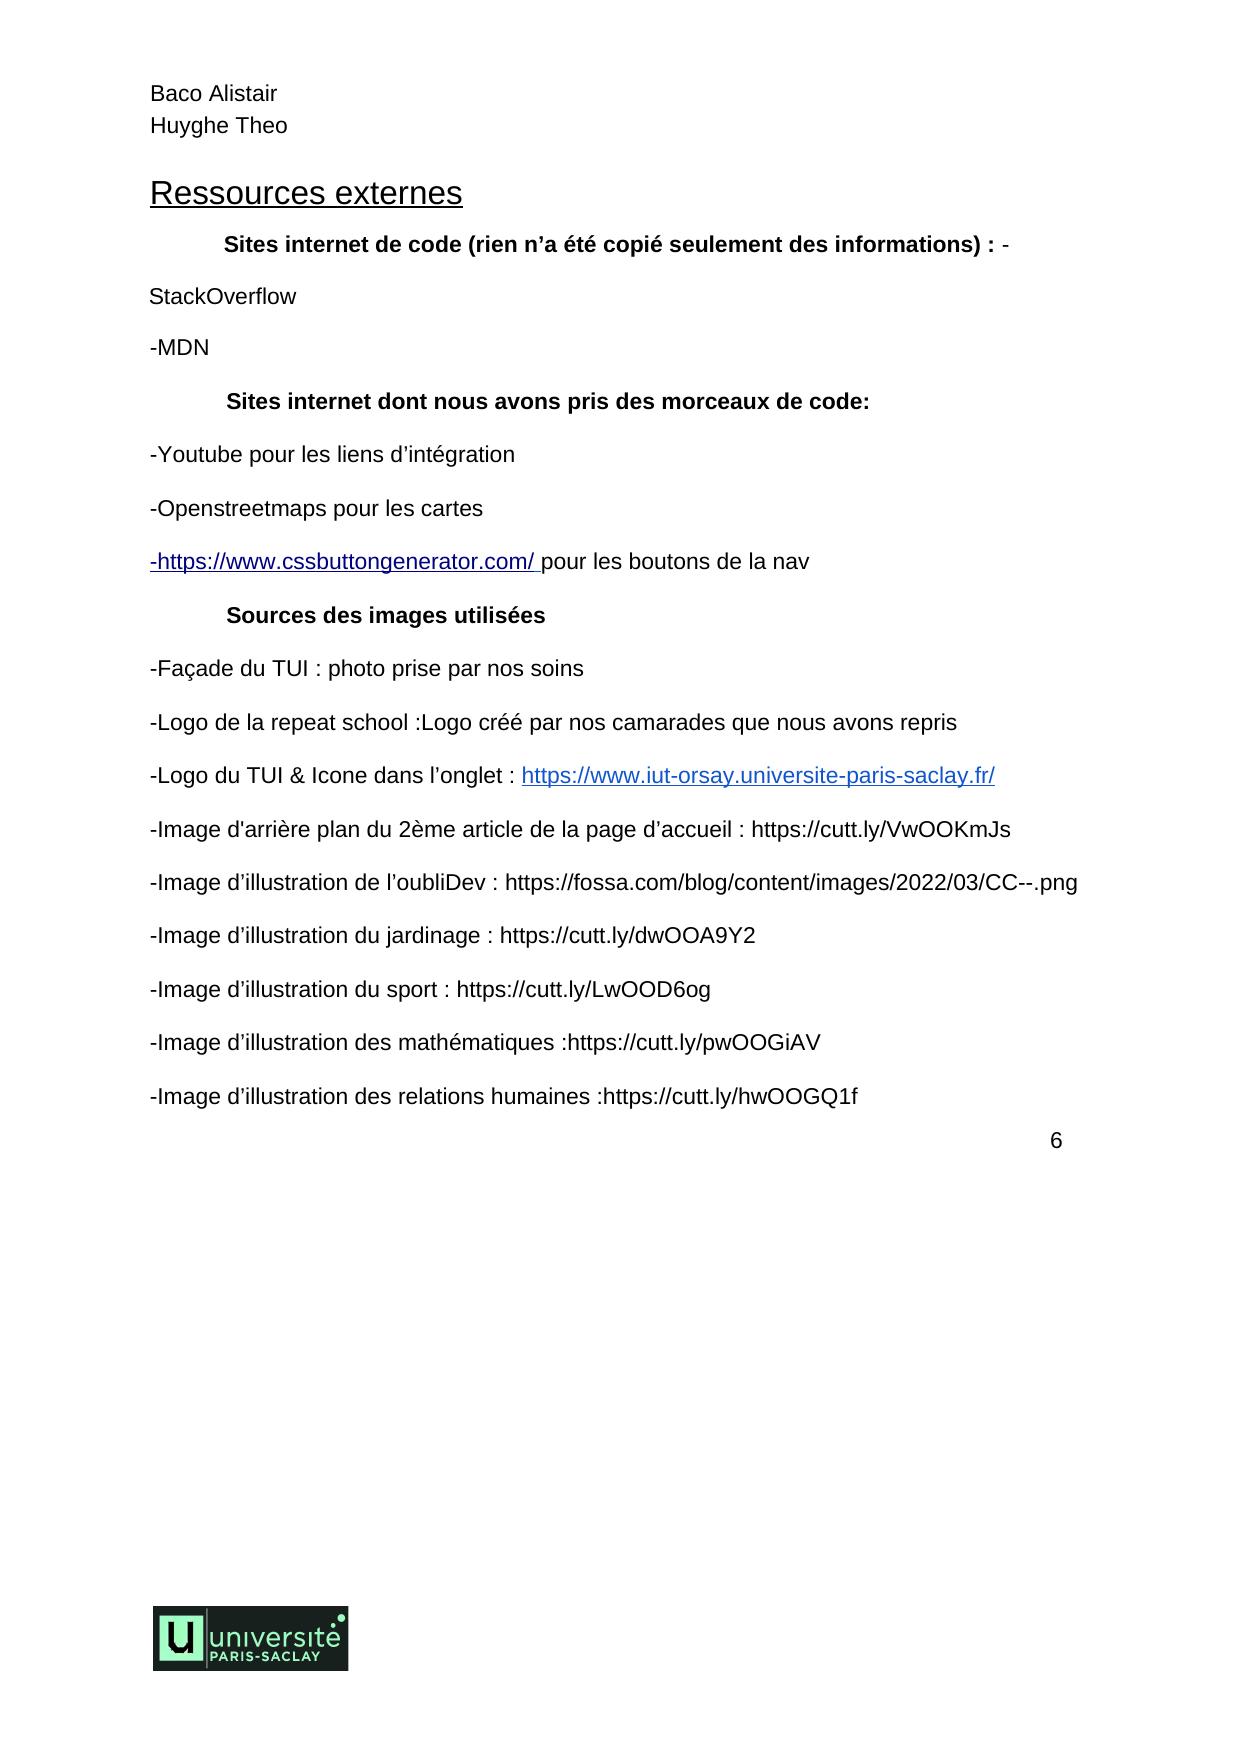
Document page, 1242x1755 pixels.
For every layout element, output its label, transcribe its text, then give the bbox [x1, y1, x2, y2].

text -Openstreetmaps pour les cartes [149, 494, 1089, 521]
text -Youtube pour les liens d’intégration [149, 441, 1089, 467]
picture [153, 1606, 349, 1671]
text -Image d’illustration des mathématiques :https://cutt.ly/pwOOGiAV [149, 1029, 1089, 1056]
text -Façade du TUI : photo prise par nos soins [149, 655, 1089, 681]
text -Image d’illustration de l’oubliDev : https://fossa.com/blog/content/images/2022/03/CC--.png [149, 869, 1089, 895]
text -MDN [149, 334, 1089, 361]
text Sites internet dont nous avons pris des morceaux de code: [226, 388, 1090, 414]
text -Image d'arrière plan du 2ème article de la page d’accueil : https://cutt.ly/VwOOKmJs [149, 816, 1089, 842]
text Sources des images utilisées [226, 602, 1090, 628]
subtitle Ressources externes [149, 173, 1090, 211]
text Sites internet de code (rien n’a été copié seulement des informations) : -StackOverflow [148, 231, 1090, 309]
text -Image d’illustration du jardinage : https://cutt.ly/dwOOA9Y2 [149, 922, 1089, 949]
text -https://www.cssbuttongenerator.com/ pour les boutons de la nav [149, 548, 1090, 574]
text -Image d’illustration du sport : https://cutt.ly/LwOOD6og [149, 976, 1089, 1002]
text -Image d’illustration des relations humaines :https://cutt.ly/hwOOGQ1f [149, 1083, 1089, 1109]
text -Logo de la repeat school :Logo créé par nos camarades que nous avons repris [149, 708, 1089, 735]
text -Logo du TUI & Icone dans l’onglet : https://www.iut-orsay.universite-paris-saclay.fr/ [149, 762, 1090, 788]
